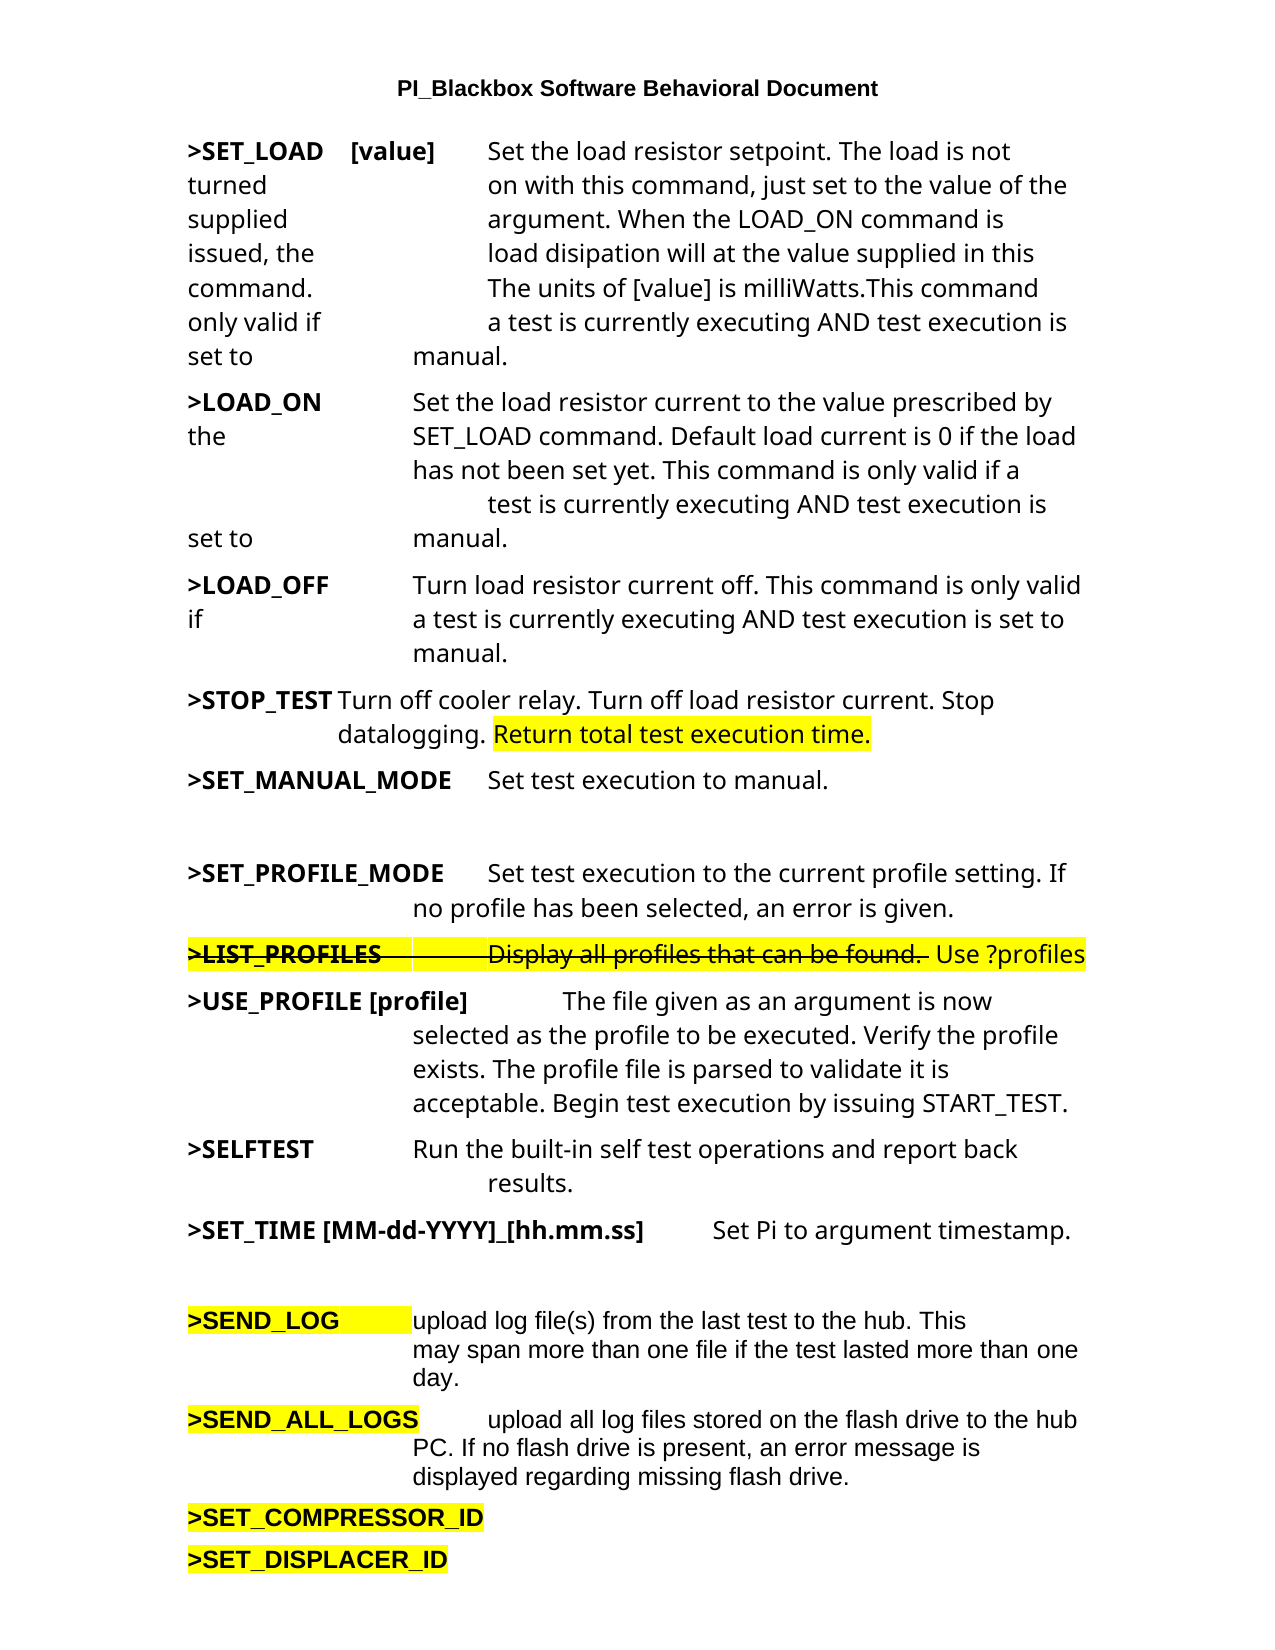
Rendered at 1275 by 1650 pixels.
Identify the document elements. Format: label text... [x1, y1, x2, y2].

text >SET_DISPLACER_ID [187, 1544, 1087, 1573]
text >STOP_TEST Turn off cooler relay. Turn off load resistor current. Stop datalogging. Return total test execution time. [187, 682, 1087, 751]
text >SEND_ALL_LOGS upload all log files stored on the flash drive to the hub PC. If no flash drive is present, an error message is displayed regarding missing flash drive. [187, 1404, 1087, 1491]
text >SET_PROFILE_MODE Set test execution to the current profile setting. If no profile has been selected, an error is given. [187, 856, 1087, 924]
text >LOAD_OFF Turn load resistor current off. This command is only valid if a test is currently executing AND test execution is set to manual. [187, 568, 1087, 670]
text >SET_TIME [MM-dd-YYYY]_[hh.mm.ss] Set Pi to argument timestamp. [187, 1213, 1087, 1247]
text >SET_MANUAL_MODE Set test execution to manual. [187, 763, 1087, 797]
text >SET_COMPRESSOR_ID [187, 1503, 1087, 1532]
text >SET_LOAD [value] Set the load resistor setpoint. The load is not turned on with this command, just set to the value of the supplied argument. When the LOAD_ON command is issued, the load disipation will at the value supplied in this command. The units of [value] is milliWatts.This command only valid if a test is currently executing AND test execution is set to manual. [187, 134, 1087, 372]
text >SEND_LOG upload log file(s) from the last test to the hub. This may span more than one file if the test lasted more than one day. [187, 1306, 1087, 1392]
text >LOAD_ON Set the load resistor current to the value prescribed by the SET_LOAD command. Default load current is 0 if the load has not been set yet. This command is only valid if a test is currently executing AND test execution is set to manual. [187, 385, 1087, 555]
text >LIST_PROFILES Display all profiles that can be found. Use ?profiles [187, 937, 1087, 971]
text >SELFTEST Run the built-in self test operations and report back results. [187, 1132, 1087, 1200]
text >USE_PROFILE [profile] The file given as an argument is now selected as the profile to be executed. Verify the profile exists. The profile file is parsed to validate it is acceptable. Begin test execution by issuing START_TEST. [187, 983, 1087, 1119]
